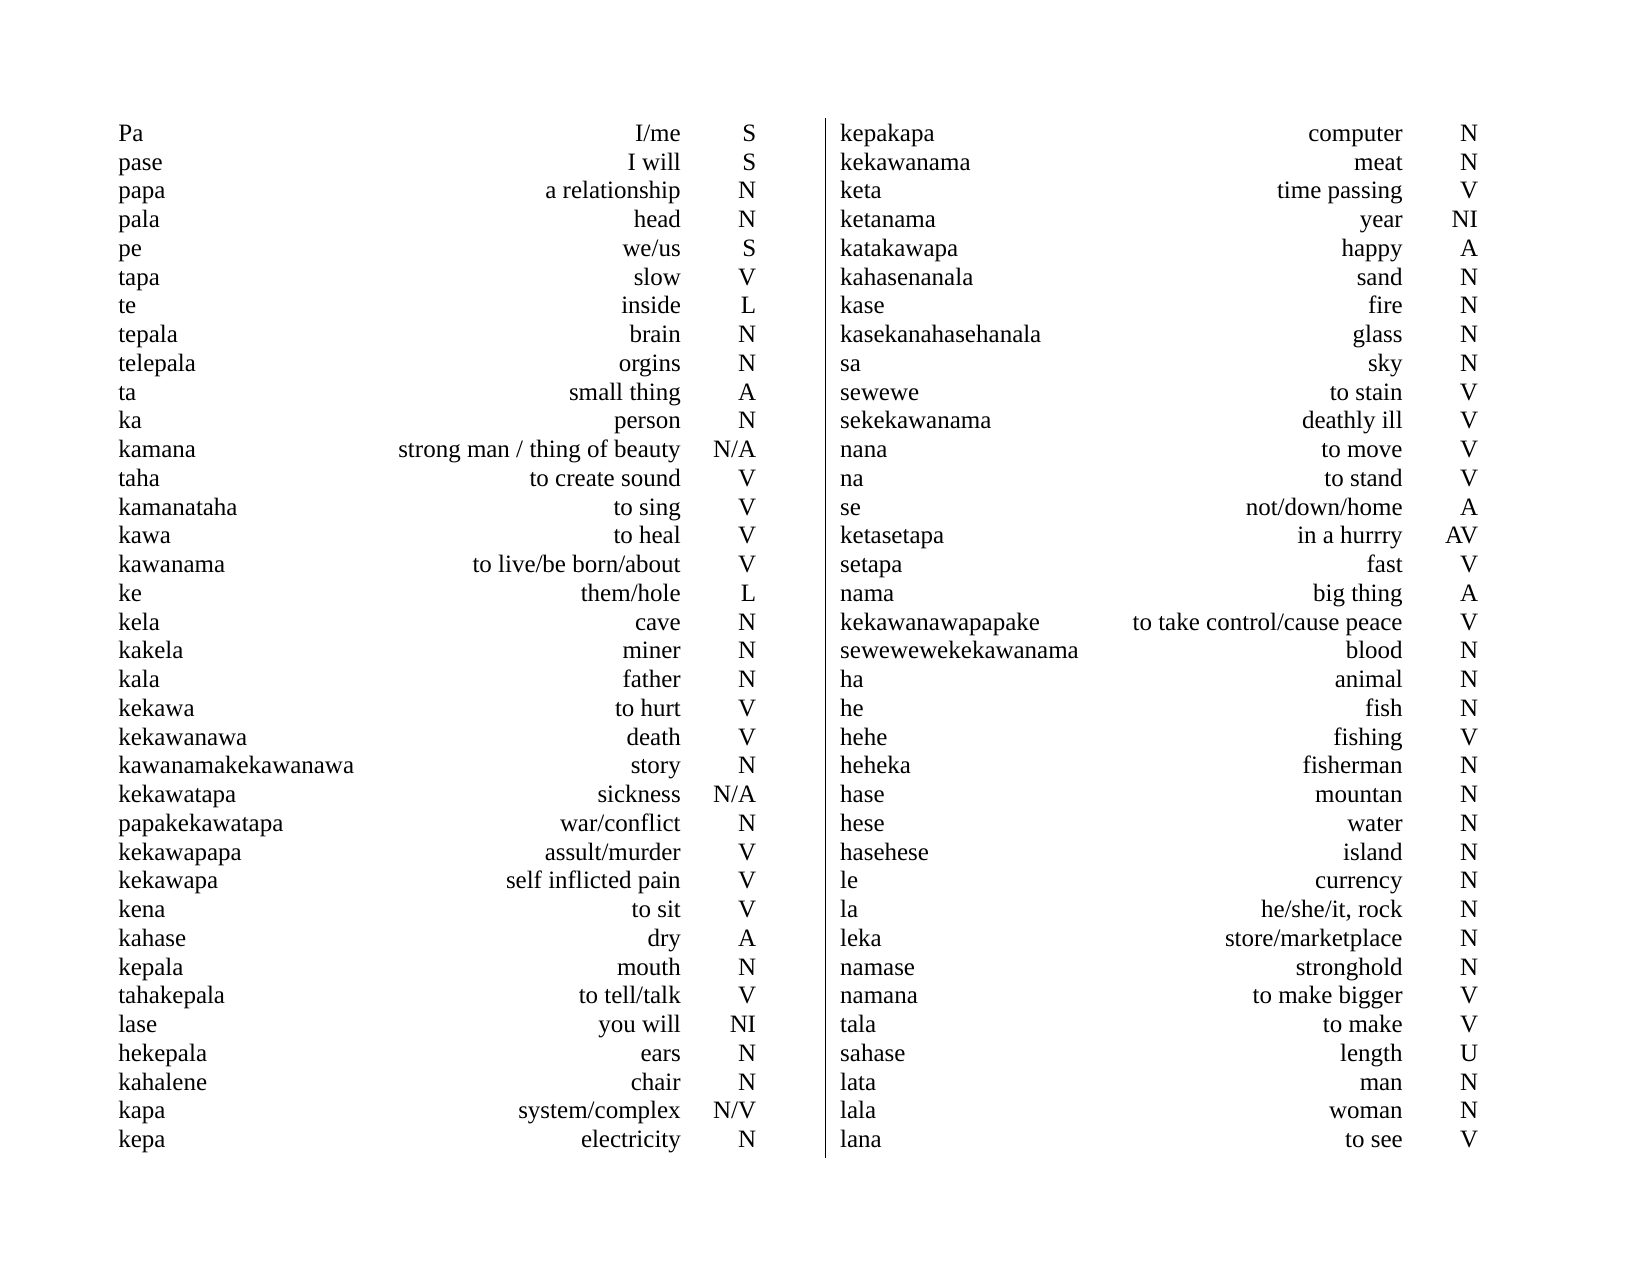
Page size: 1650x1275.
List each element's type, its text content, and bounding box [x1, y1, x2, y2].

text leka store/marketplace N [840, 923, 1532, 952]
text sahase length U [840, 1038, 1532, 1067]
text ta small thing A [118, 377, 810, 406]
text kekawapapa assult/murder V [118, 837, 810, 866]
text katakawapa happy A [840, 233, 1532, 262]
text tahakepala to tell/talk V [118, 981, 810, 1009]
text kamanataha to sing V [118, 492, 810, 521]
text na to stand V [840, 463, 1532, 492]
text le currency N [840, 866, 1532, 894]
text kahasenanala sand N [840, 262, 1532, 291]
text kala father N [118, 664, 810, 693]
text he fish N [840, 693, 1532, 722]
text kawa to heal V [118, 521, 810, 549]
text tapa slow V [118, 262, 810, 291]
text pala head N [118, 204, 810, 233]
text sewewe to stain V [840, 377, 1532, 406]
text hasehese island N [840, 837, 1532, 866]
text papa a relationship N [118, 176, 810, 204]
text ke them/hole L [118, 578, 810, 607]
text la he/she/it, rock N [840, 894, 1532, 923]
text se not/down/home A [840, 492, 1532, 521]
text kamana strong man / thing of beauty N/A [118, 434, 810, 463]
text Pa I/me S [118, 118, 810, 147]
text ketanama year NI [840, 204, 1532, 233]
text kahalene chair N [118, 1067, 810, 1096]
text ketasetapa in a hurrry AV [840, 521, 1532, 549]
text kepala mouth N [118, 952, 810, 981]
text lata man N [840, 1067, 1532, 1096]
text tala to make V [840, 1009, 1532, 1038]
text keta time passing V [840, 176, 1532, 204]
text namana to make bigger V [840, 981, 1532, 1009]
text lala woman N [840, 1096, 1532, 1124]
text te inside L [118, 291, 810, 319]
text nama big thing A [840, 578, 1532, 607]
text kawanamakekawanawa story N [118, 751, 810, 779]
text tepala brain N [118, 319, 810, 348]
text hase mountan N [840, 779, 1532, 808]
text kasekanahasehanala glass N [840, 319, 1532, 348]
text hehe fishing V [840, 722, 1532, 751]
text hekepala ears N [118, 1038, 810, 1067]
text sewewewekekawanama blood N [840, 636, 1532, 664]
text pase I will S [118, 147, 810, 176]
text kekawanama meat N [840, 147, 1532, 176]
text lana to see V [840, 1124, 1532, 1153]
text nana to move V [840, 434, 1532, 463]
text kekawa to hurt V [118, 693, 810, 722]
text kena to sit V [118, 894, 810, 923]
text kekawatapa sickness N/A [118, 779, 810, 808]
text kapa system/complex N/V [118, 1096, 810, 1124]
text kepakapa computer N [840, 118, 1532, 147]
text kahase dry A [118, 923, 810, 952]
text papakekawatapa war/conflict N [118, 808, 810, 837]
text sekekawanama deathly ill V [840, 406, 1532, 434]
text sa sky N [840, 348, 1532, 377]
text setapa fast V [840, 549, 1532, 578]
text kela cave N [118, 607, 810, 636]
text kekawanawapapake to take control/cause peace V [840, 607, 1532, 636]
text namase stronghold N [840, 952, 1532, 981]
text telepala orgins N [118, 348, 810, 377]
text kakela miner N [118, 636, 810, 664]
text ha animal N [840, 664, 1532, 693]
text kepa electricity N [118, 1124, 810, 1153]
text taha to create sound V [118, 463, 810, 492]
text kekawapa self inflicted pain V [118, 866, 810, 894]
text pe we/us S [118, 233, 810, 262]
text kawanama to live/be born/about V [118, 549, 810, 578]
text hese water N [840, 808, 1532, 837]
text ka person N [118, 406, 810, 434]
text kase fire N [840, 291, 1532, 319]
text lase you will NI [118, 1009, 810, 1038]
text kekawanawa death V [118, 722, 810, 751]
text heheka fisherman N [840, 751, 1532, 779]
